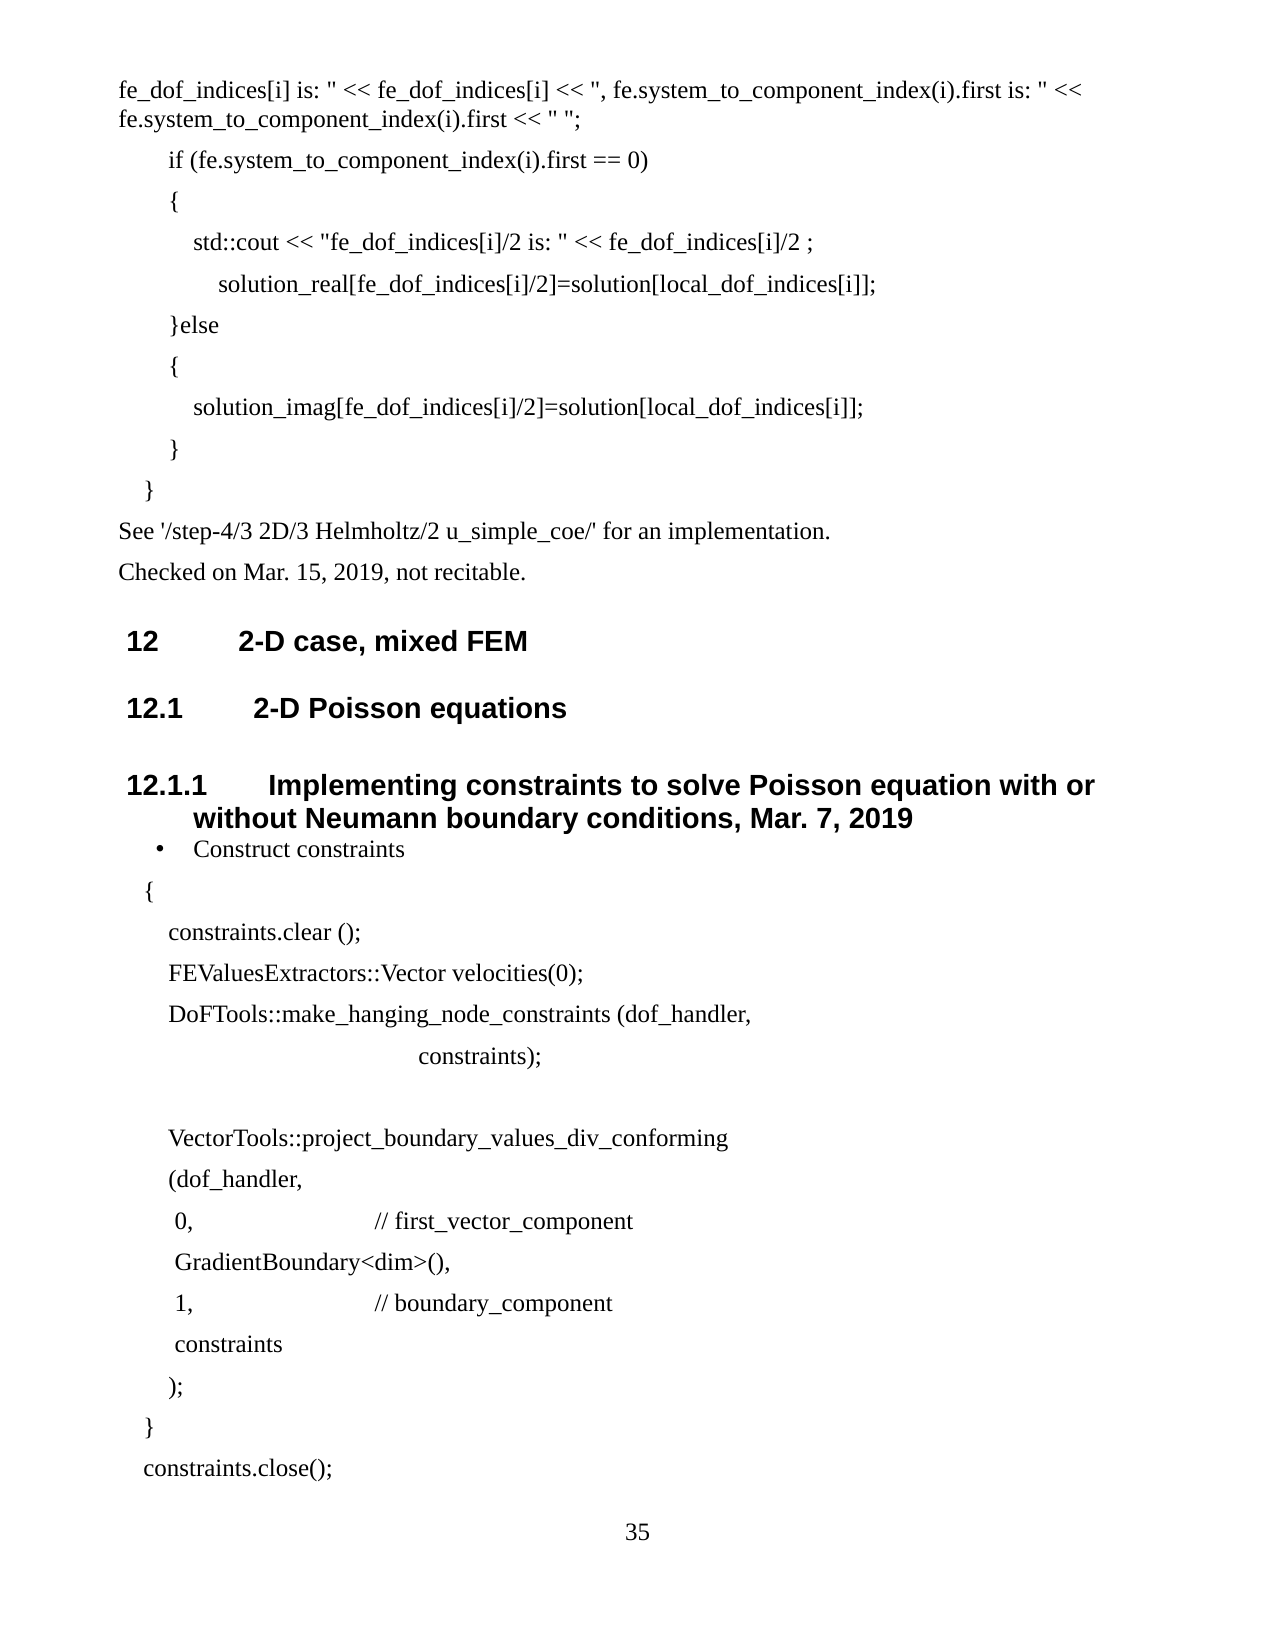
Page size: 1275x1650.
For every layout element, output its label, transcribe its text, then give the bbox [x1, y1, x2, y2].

text } [118, 475, 1157, 504]
text constraints); [118, 1041, 1157, 1069]
text } [118, 434, 1157, 462]
text if (fe.system_to_component_index(i).first == 0) [118, 145, 1157, 174]
text } [118, 1412, 1157, 1441]
text constraints [118, 1329, 1157, 1358]
text }else [118, 310, 1157, 339]
text { [118, 876, 1157, 904]
subtitle 2-D Poisson equations [118, 691, 1157, 724]
text GradientBoundary<dim>(), [118, 1247, 1157, 1276]
text { [118, 186, 1157, 215]
text std::cout << "fe_dof_indices[i]/2 is: " << fe_dof_indices[i]/2 ; [118, 227, 1157, 256]
text (dof_handler, [118, 1164, 1157, 1193]
text { [118, 351, 1157, 380]
list Construct constraints [156, 834, 1157, 863]
text DoFTools::make_hanging_node_constraints (dof_handler, [118, 999, 1157, 1028]
subtitle 2-D case, mixed FEM [118, 624, 1157, 657]
text constraints.clear (); [118, 917, 1157, 946]
subtitle Implementing constraints to solve Poisson equation with or without Neumann boundary conditions, Mar. 7, 2019 [118, 767, 1157, 834]
text 0, // first_vector_component [118, 1206, 1157, 1234]
text Checked on Mar. 15, 2019, not recitable. [118, 557, 1157, 586]
text constraints.close(); [118, 1453, 1157, 1482]
text 1, // boundary_component [118, 1288, 1157, 1317]
text solution_imag[fe_dof_indices[i]/2]=solution[local_dof_indices[i]]; [118, 392, 1157, 421]
text solution_real[fe_dof_indices[i]/2]=solution[local_dof_indices[i]]; [118, 269, 1157, 297]
text FEValuesExtractors::Vector velocities(0); [118, 958, 1157, 987]
text fe_dof_indices[i] is: " << fe_dof_indices[i] << ", fe.system_to_component_index(i).first is: " << fe.system_to_component_index(i).first << " "; [118, 75, 1157, 132]
text VectorTools::project_boundary_values_div_conforming [118, 1123, 1157, 1152]
text ); [118, 1371, 1157, 1399]
text See '/step-4/3 2D/3 Helmholtz/2 u_simple_coe/' for an implementation. [118, 516, 1157, 545]
